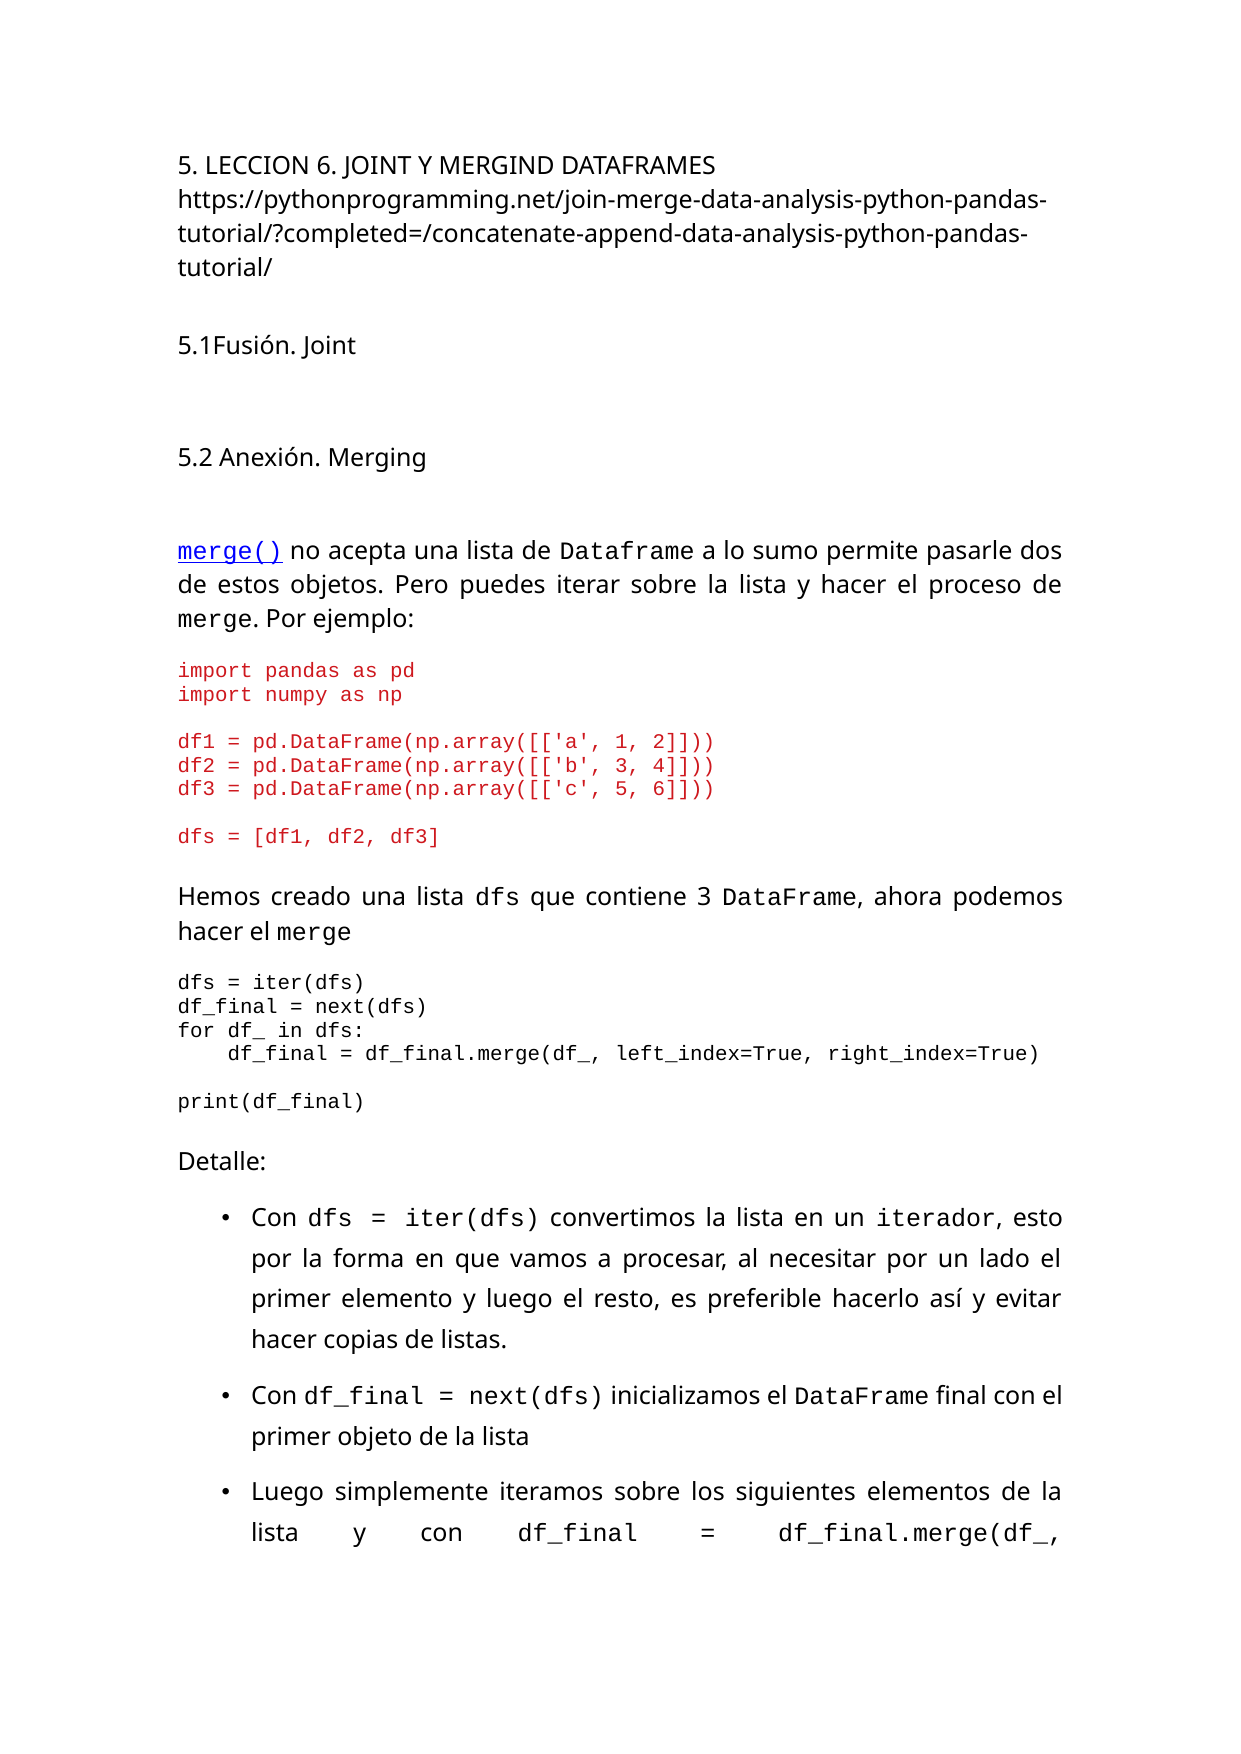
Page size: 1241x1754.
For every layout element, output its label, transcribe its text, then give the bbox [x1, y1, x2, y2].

text df1 = pd.DataFrame(np.array([['a', 1, 2]])) [177, 731, 1063, 755]
text print(df_final) [177, 1091, 1063, 1114]
text merge() no acepta una lista de Dataframe a lo sumo permite pasarle dos de estos objetos. Pero puedes iterar sobre la lista y hacer el proceso de merge. Por ejemplo: [177, 533, 1063, 635]
list Luego simplemente iteramos sobre los siguientes elementos de la lista y con df_final = df_final.merge(df_, [221, 1474, 1063, 1549]
list Con dfs = iter(dfs) convertimos la lista en un iterador, esto por la forma en que vamos a procesar, al necesitar por un lado el primer elemento y luego el resto, es preferible hacerlo así y evitar hacer copias de listas. [221, 1199, 1063, 1356]
text df2 = pd.DataFrame(np.array([['b', 3, 4]])) [177, 755, 1063, 778]
text df_final = df_final.merge(df_, left_index=True, right_index=True) [177, 1043, 1063, 1067]
text https://pythonprogramming.net/join-merge-data-analysis-python-pandas-tutorial/?completed=/concatenate-append-data-analysis-python-pandas-tutorial/ [177, 182, 1063, 284]
text Detalle: [177, 1144, 1063, 1178]
text dfs = [df1, df2, df3] [177, 826, 1063, 849]
text dfs = iter(dfs) [177, 972, 1063, 996]
text df3 = pd.DataFrame(np.array([['c', 5, 6]])) [177, 778, 1063, 802]
list Con df_final = next(dfs) inicializamos el DataFrame final con el primer objeto de la lista [221, 1377, 1063, 1452]
subtitle Leccion 6. Joint y Mergind DataFrames [177, 148, 1063, 182]
subtitle Anexión. Merging [177, 439, 1063, 473]
text import numpy as np [177, 684, 1063, 707]
text for df_ in dfs: [177, 1020, 1063, 1043]
text import pandas as pd [177, 660, 1063, 684]
text df_final = next(dfs) [177, 996, 1063, 1020]
text Hemos creado una lista dfs que contiene 3 DataFrame, ahora podemos hacer el merge [177, 879, 1063, 947]
subtitle Fusión. Joint [177, 328, 1063, 362]
